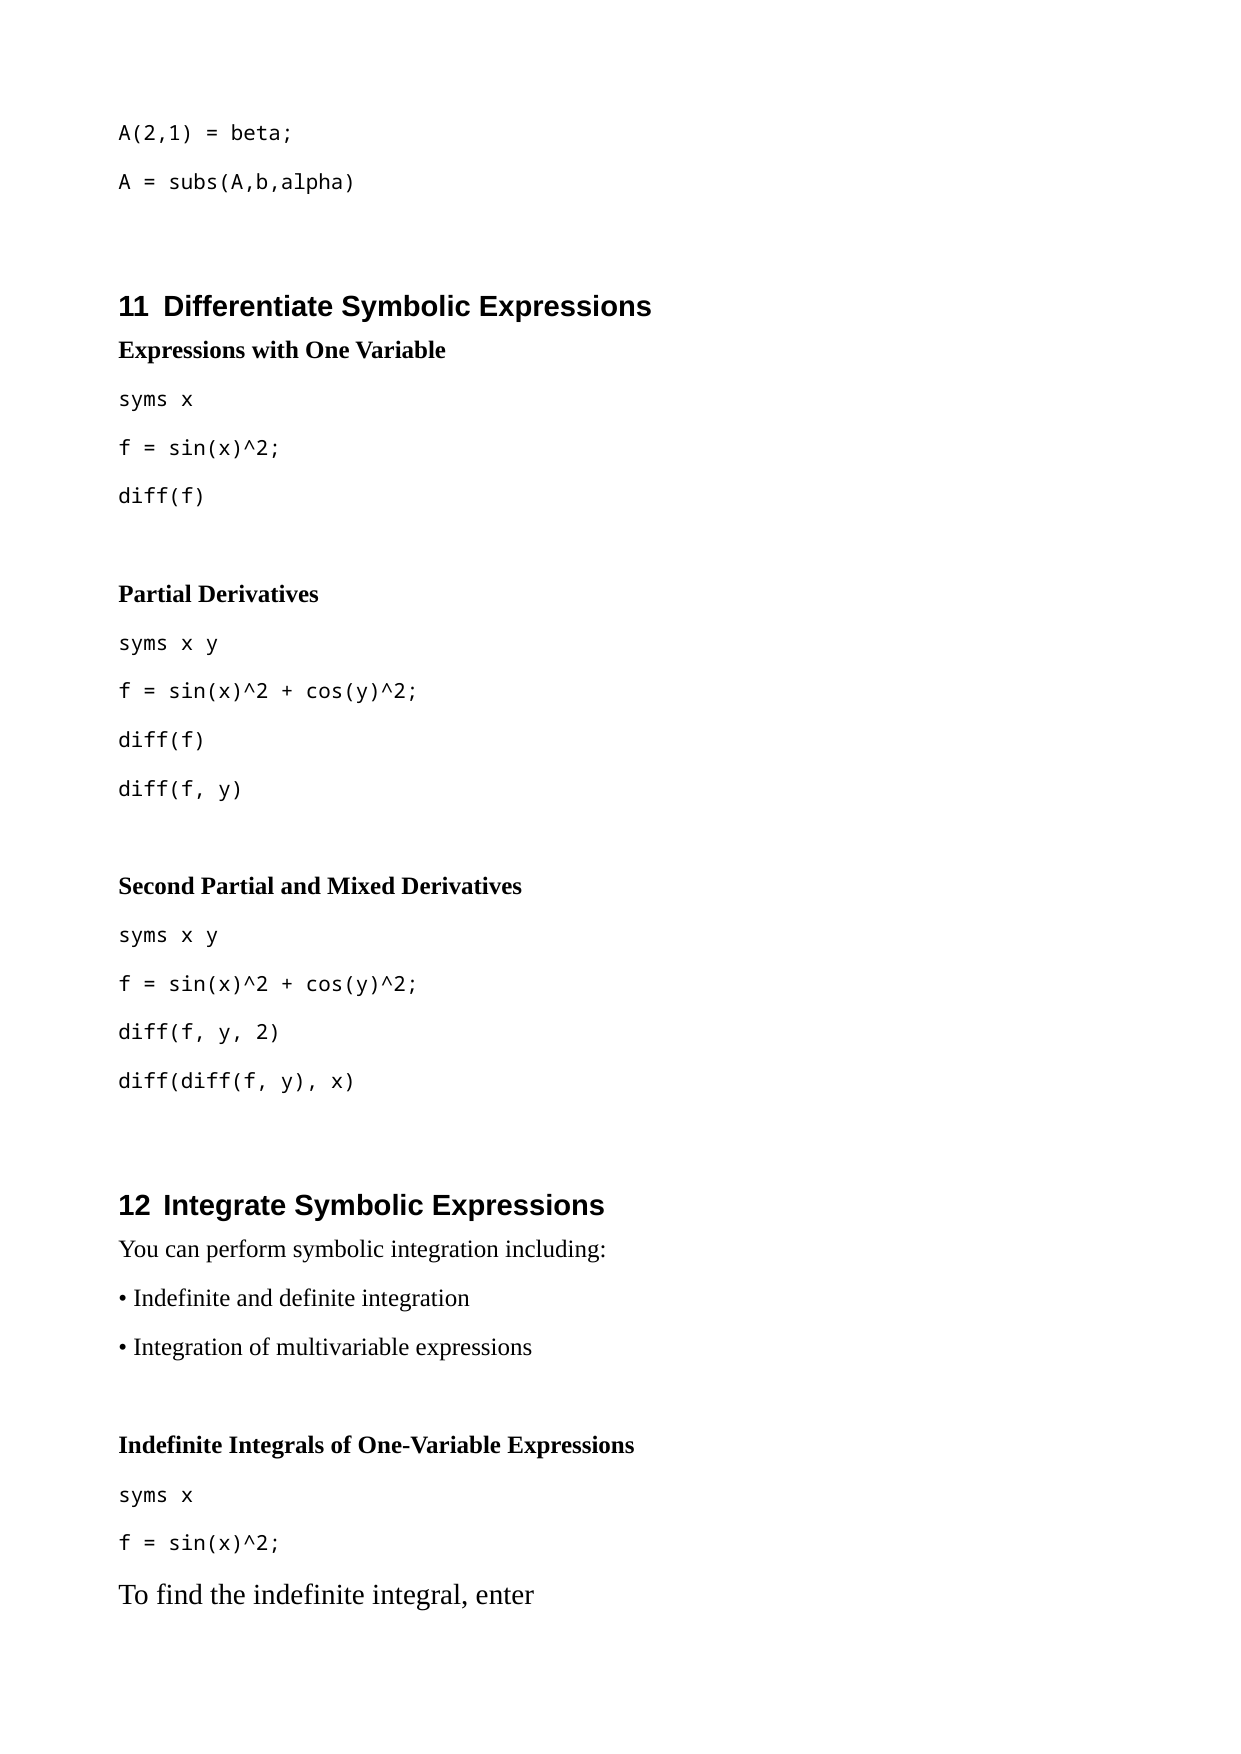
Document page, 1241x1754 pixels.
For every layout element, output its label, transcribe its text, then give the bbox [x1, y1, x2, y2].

text A = subs(A,b,alpha) [118, 167, 1122, 195]
text Second Partial and Mixed Derivatives [118, 871, 1122, 900]
text • Integration of multivariable expressions [118, 1332, 1122, 1361]
text syms x [118, 384, 1122, 413]
text f = sin(x)^2; [118, 433, 1122, 461]
text diff(f, y, 2) [118, 1017, 1122, 1046]
text syms x [118, 1480, 1122, 1508]
text syms x y [118, 628, 1122, 656]
subtitle Integrate Symbolic Expressions [118, 1188, 1122, 1222]
text To find the indefinite integral, enter [118, 1577, 1122, 1611]
text • Indefinite and definite integration [118, 1283, 1122, 1312]
text f = sin(x)^2; [118, 1528, 1122, 1557]
text Indefinite Integrals of One-Variable Expressions [118, 1431, 1122, 1459]
subtitle Differentiate Symbolic Expressions [118, 289, 1122, 323]
text diff(f) [118, 481, 1122, 510]
text Partial Derivatives [118, 579, 1122, 607]
text A(2,1) = beta; [118, 118, 1122, 147]
text Expressions with One Variable [118, 335, 1122, 364]
text f = sin(x)^2 + cos(y)^2; [118, 676, 1122, 705]
text syms x y [118, 920, 1122, 948]
text diff(f) [118, 725, 1122, 753]
text You can perform symbolic integration including: [118, 1234, 1122, 1263]
text f = sin(x)^2 + cos(y)^2; [118, 969, 1122, 997]
text diff(diff(f, y), x) [118, 1066, 1122, 1094]
text diff(f, y) [118, 774, 1122, 802]
